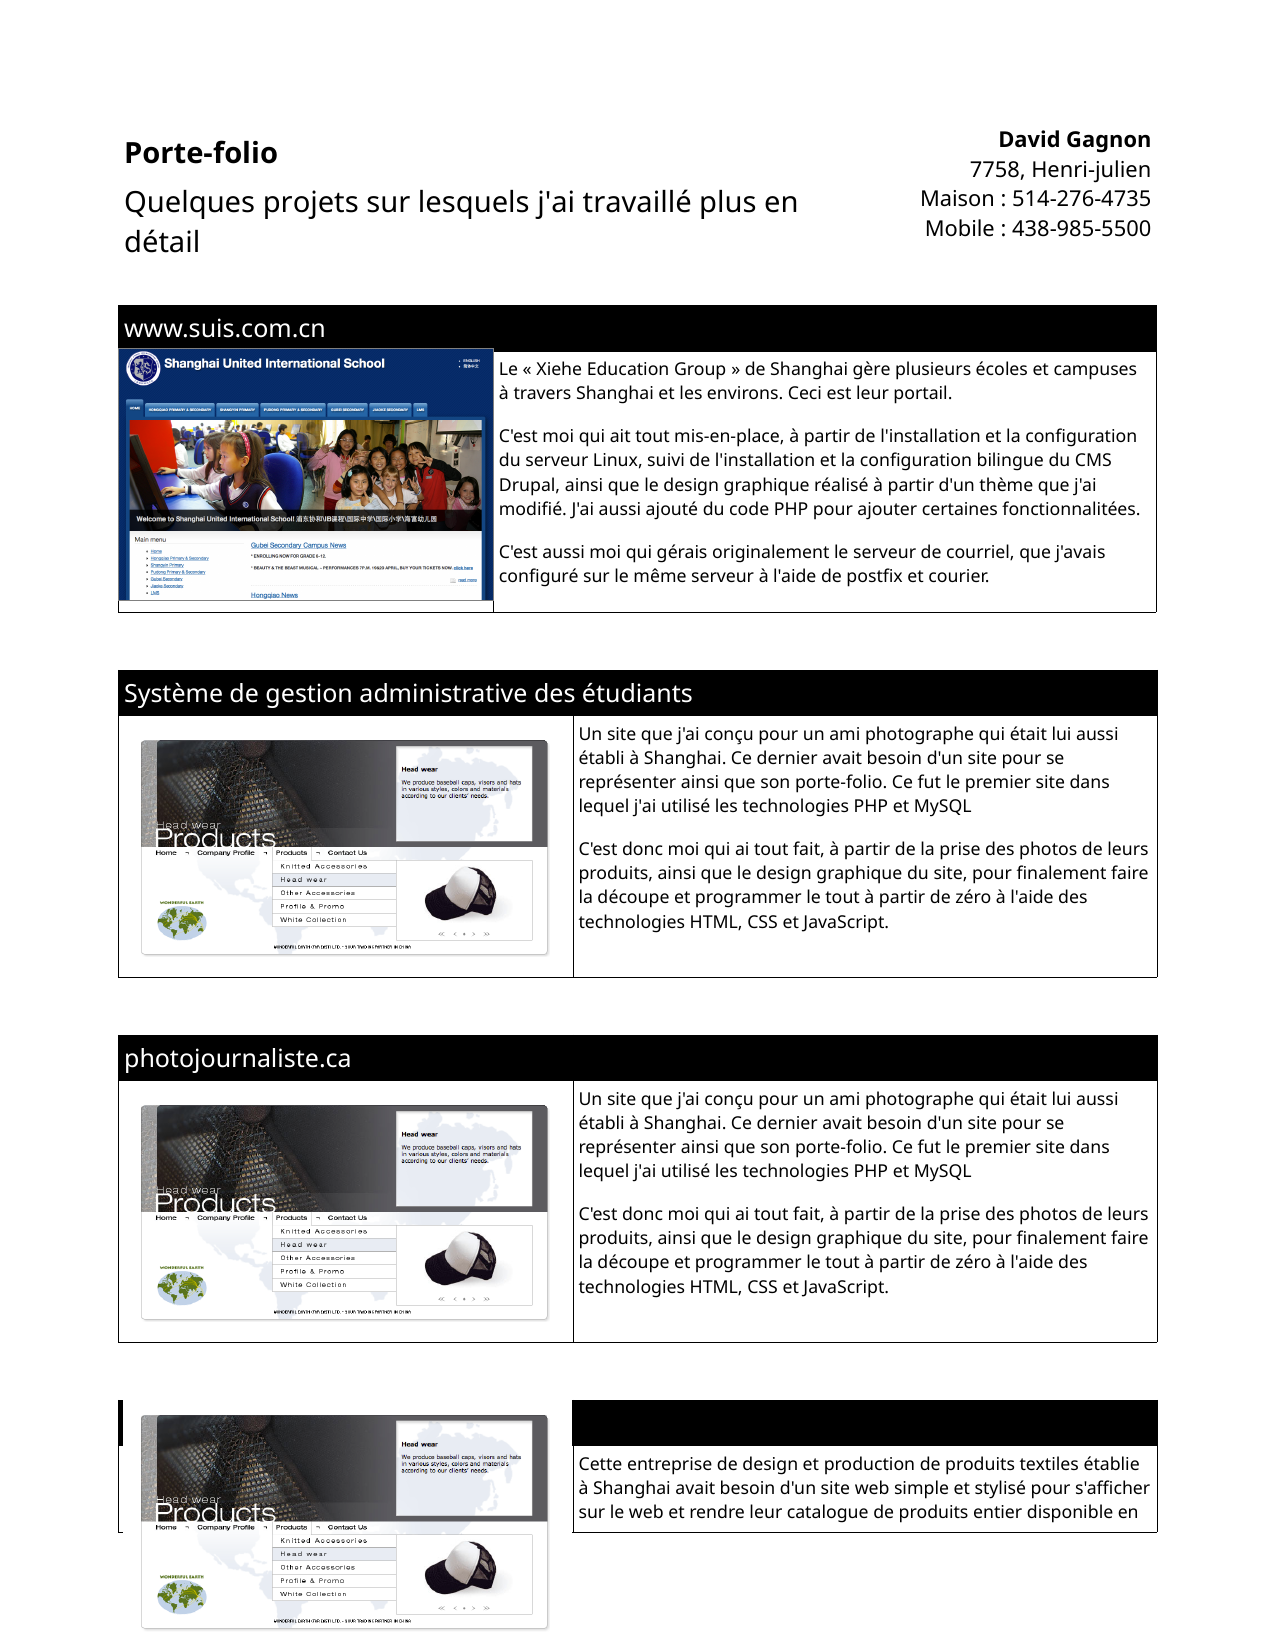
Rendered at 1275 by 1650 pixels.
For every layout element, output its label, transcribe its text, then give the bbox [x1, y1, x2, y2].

table_cell [119, 1081, 573, 1342]
picture [123, 722, 572, 976]
table_cell [119, 716, 573, 977]
table_header David Gagnon 7758, Henri-julien Maison : 514-276-4735 Mobile : 438-985-5500 [887, 118, 1157, 266]
table_header [574, 1401, 1157, 1445]
picture [119, 349, 493, 600]
table_cell Un site que j'ai conçu pour un ami photographe qui était lui aussi établi à Shanghai. Ce dernier avait besoin d'un site pour se représenter ainsi que son porte-folio. Ce fut le premier site dans lequel j'ai utilisé les technologies PHP et MySQL C'est donc moi qui ai tout fait, à partir de la prise des photos de leurs produits, ainsi que le design graphique du site, pour finalement faire la découpe et programmer le tout à partir de zéro à l'aide des technologies HTML, CSS et JavaScript. [574, 716, 1157, 977]
picture [123, 1397, 572, 1650]
table_header [574, 1036, 1157, 1080]
picture [123, 1087, 572, 1341]
table_cell [119, 601, 493, 612]
table_header Porte-folio Quelques projets sur lesquels j'ai travaillé plus en détail [118, 118, 887, 266]
table_cell [119, 1446, 123, 1532]
table_header Système de gestion administrative des étudiants [119, 671, 1157, 715]
table_header [494, 306, 1156, 351]
table_cell Un site que j'ai conçu pour un ami photographe qui était lui aussi établi à Shanghai. Ce dernier avait besoin d'un site pour se représenter ainsi que son porte-folio. Ce fut le premier site dans lequel j'ai utilisé les technologies PHP et MySQL C'est donc moi qui ai tout fait, à partir de la prise des photos de leurs produits, ainsi que le design graphique du site, pour finalement faire la découpe et programmer le tout à partir de zéro à l'aide des technologies HTML, CSS et JavaScript. [574, 1081, 1157, 1342]
table_header photojournaliste.ca [119, 1036, 573, 1080]
table_cell Le « Xiehe Education Group » de Shanghai gère plusieurs écoles et campuses à travers Shanghai et les environs. Ceci est leur portail. C'est moi qui ait tout mis-en-place, à partir de l'installation et la configuration du serveur Linux, suivi de l'installation et la configuration bilingue du CMS Drupal, ainsi que le design graphique réalisé à partir d'un thème que j'ai modifié. J'ai aussi ajouté du code PHP pour ajouter certaines fonctionnalitées. C'est aussi moi qui gérais originalement le serveur de courriel, que j'avais configuré sur le même serveur à l'aide de postfix et courier. [494, 352, 1156, 612]
table_header www.suis.com.cn [119, 306, 493, 348]
table_cell Cette entreprise de design et production de produits textiles établie à Shanghai avait besoin d'un site web simple et stylisé pour s'afficher sur le web et rendre leur catalogue de produits entier disponible en [574, 1446, 1157, 1532]
